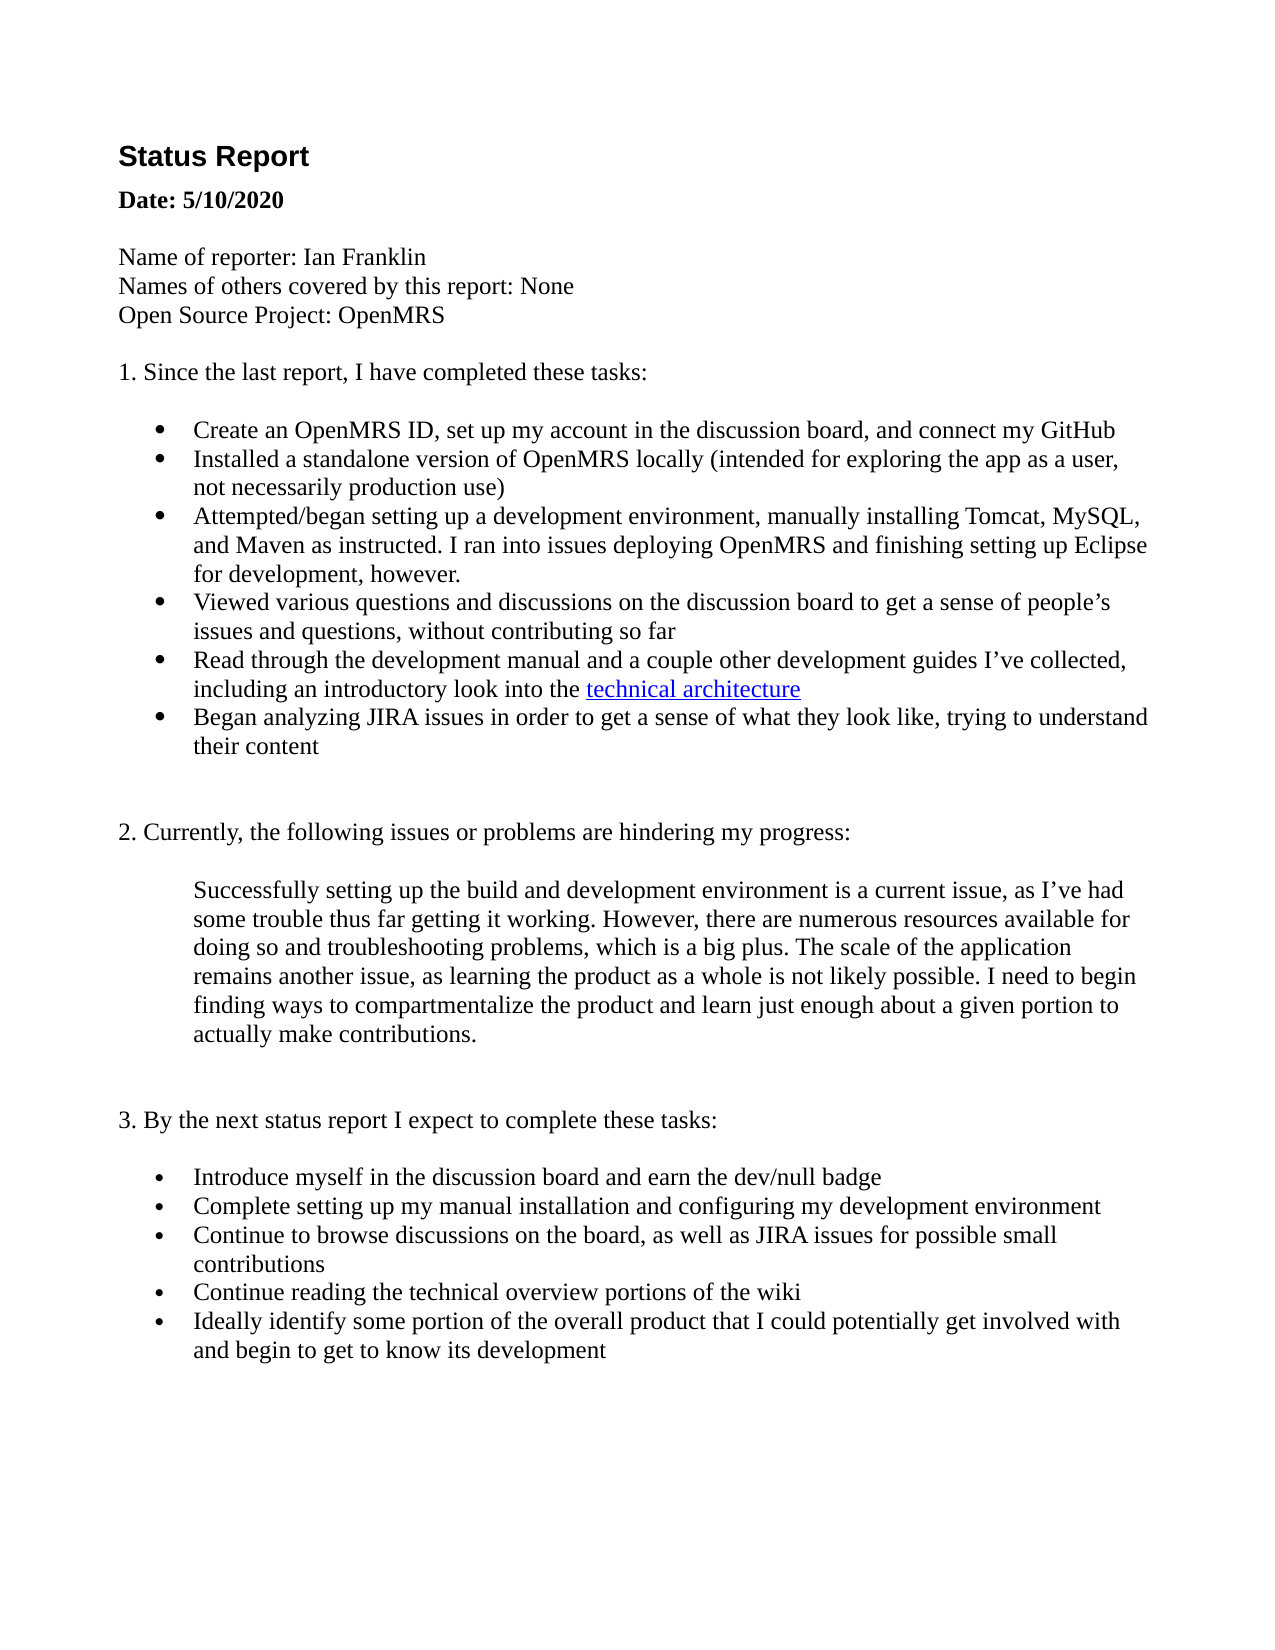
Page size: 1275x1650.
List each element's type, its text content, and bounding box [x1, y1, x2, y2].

list Read through the development manual and a couple other development guides I’ve collected, including an introductory look into the technical architecture [156, 645, 1157, 702]
list Complete setting up my manual installation and configuring my development environment [156, 1191, 1157, 1220]
list Began analyzing JIRA issues in order to get a sense of what they look like, trying to understand their content [156, 702, 1157, 760]
list Viewed various questions and discussions on the discussion board to get a sense of people’s issues and questions, without contributing so far [156, 587, 1157, 645]
text Names of others covered by this report: None [118, 271, 1157, 300]
list Installed a standalone version of OpenMRS locally (intended for exploring the app as a user, not necessarily production use) [156, 444, 1157, 501]
list Ideally identify some portion of the overall product that I could potentially get involved with and begin to get to know its development [156, 1306, 1157, 1364]
text 3. By the next status report I expect to complete these tasks: [118, 1105, 1157, 1134]
list Continue reading the technical overview portions of the wiki [156, 1277, 1157, 1306]
list Attempted/began setting up a development environment, manually installing Tomcat, MySQL, and Maven as instructed. I ran into issues deploying OpenMRS and finishing setting up Eclipse for development, however. [156, 501, 1157, 587]
text Successfully setting up the build and development environment is a current issue, as I’ve had some trouble thus far getting it working. However, there are numerous resources available for doing so and troubleshooting problems, which is a big plus. The scale of the application remains another issue, as learning the product as a whole is not likely possible. I need to begin finding ways to compartmentalize the product and learn just enough about a given portion to actually make contributions. [193, 875, 1157, 1047]
text Date: 5/10/2020 [118, 185, 1157, 214]
text Name of reporter: Ian Franklin [118, 242, 1157, 271]
text 1. Since the last report, I have completed these tasks: [118, 357, 1157, 386]
subtitle Status Report [118, 139, 1157, 172]
text Open Source Project: OpenMRS [118, 300, 1157, 329]
text 2. Currently, the following issues or problems are hindering my progress: [118, 817, 1157, 846]
list Create an OpenMRS ID, set up my account in the discussion board, and connect my GitHub [156, 415, 1157, 444]
list Continue to browse discussions on the board, as well as JIRA issues for possible small contributions [156, 1220, 1157, 1277]
list Introduce myself in the discussion board and earn the dev/null badge [156, 1162, 1157, 1191]
